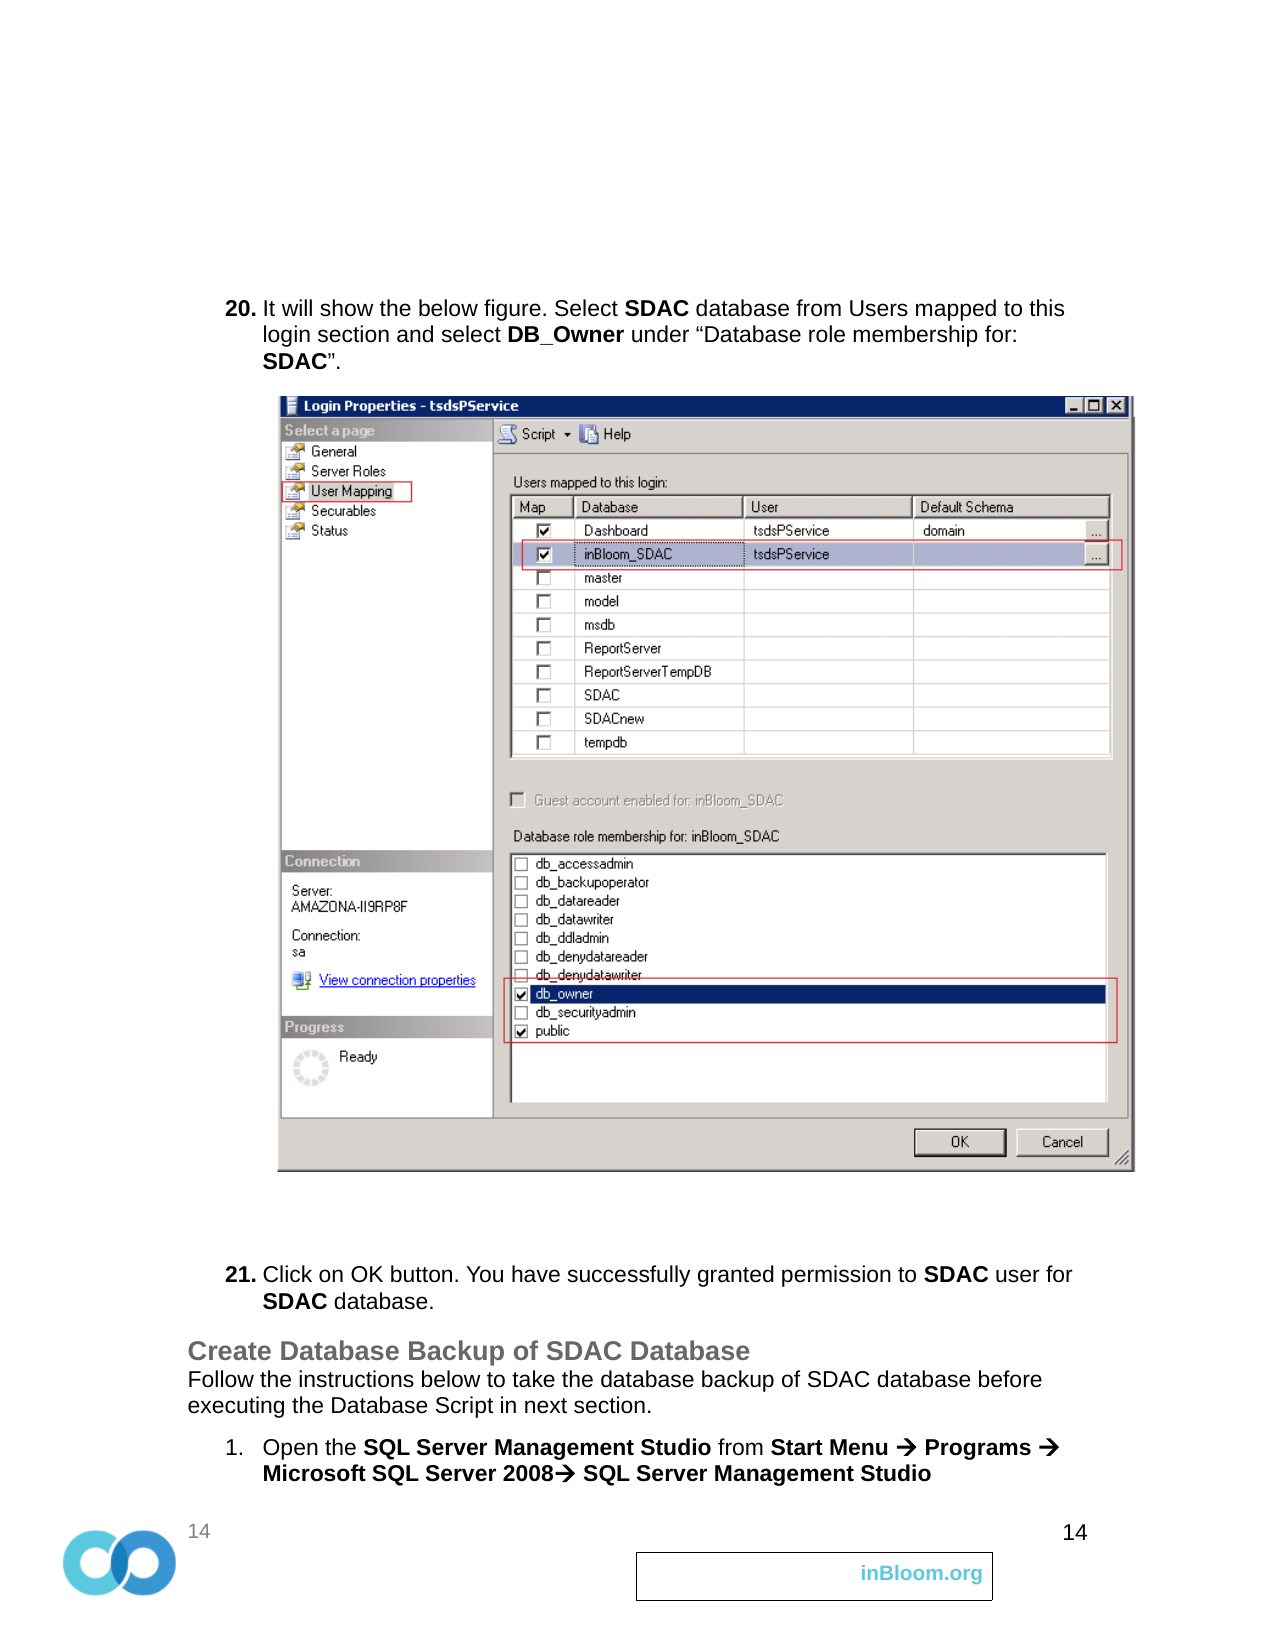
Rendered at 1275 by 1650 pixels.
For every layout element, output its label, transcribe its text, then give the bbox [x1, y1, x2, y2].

text Follow the instructions below to take the database backup of SDAC database before executing the Database Script in next section. [187, 1366, 1087, 1419]
list Open the SQL Server Management Studio from Start Menu  Programs  Microsoft SQL Server 2008 SQL Server Management Studio [225, 1434, 1087, 1487]
picture [53, 1518, 926, 1635]
picture [277, 396, 1136, 1172]
list It will show the below figure. Select SDAC database from Users mapped to this login section and select DB_Owner under “Database role membership for: SDAC”. [225, 295, 1087, 374]
subtitle Create Database Backup of SDAC Database [187, 1335, 1087, 1366]
list Click on OK button. You have successfully granted permission to SDAC user for SDAC database. [225, 1261, 1087, 1314]
